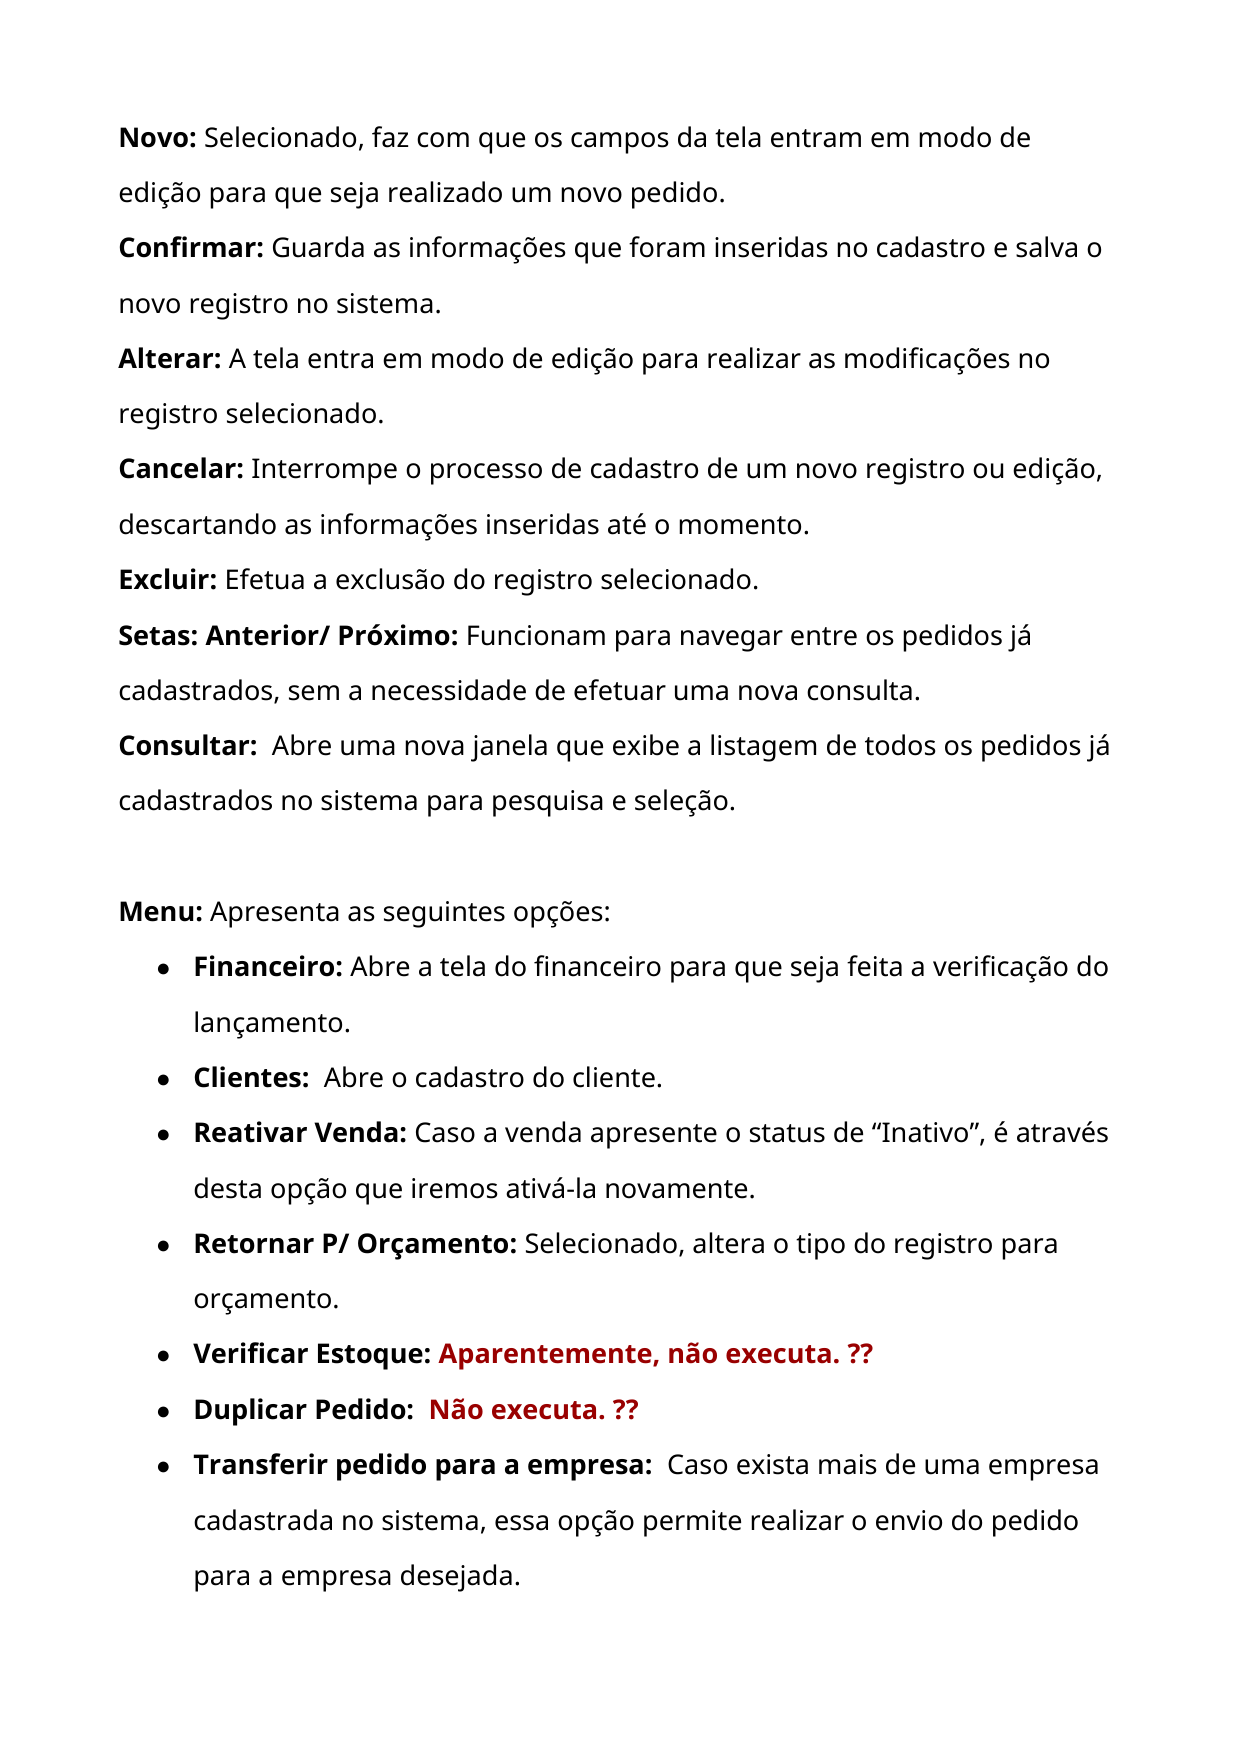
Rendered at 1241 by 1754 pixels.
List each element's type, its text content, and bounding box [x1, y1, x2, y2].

list Retornar P/ Orçamento: Selecionado, altera o tipo do registro para orçamento. [156, 1224, 1122, 1317]
list Financeiro: Abre a tela do financeiro para que seja feita a verificação do lançamento. [156, 948, 1122, 1040]
list Transferir pedido para a empresa: Caso exista mais de uma empresa cadastrada no sistema, essa opção permite realizar o envio do pedido para a empresa desejada. [156, 1446, 1122, 1593]
text Cancelar: Interrompe o processo de cadastro de um novo registro ou edição, descartando as informações inseridas até o momento. [118, 450, 1122, 542]
text Menu: Apresenta as seguintes opções: [118, 892, 1122, 929]
text Alterar: A tela entra em modo de edição para realizar as modificações no registro selecionado. [118, 339, 1122, 432]
list Duplicar Pedido: Não executa. ?? [156, 1390, 1122, 1427]
list Clientes: Abre o cadastro do cliente. [156, 1058, 1122, 1095]
list Verificar Estoque: Aparentemente, não executa. ?? [156, 1335, 1122, 1372]
text Consultar: Abre uma nova janela que exibe a listagem de todos os pedidos já cadastrados no sistema para pesquisa e seleção. [118, 727, 1122, 819]
text Setas: Anterior/ Próximo: Funcionam para navegar entre os pedidos já cadastrados, sem a necessidade de efetuar uma nova consulta. [118, 616, 1122, 708]
text Excluir: Efetua a exclusão do registro selecionado. [118, 561, 1122, 597]
text Novo: Selecionado, faz com que os campos da tela entram em modo de edição para que seja realizado um novo pedido. [118, 118, 1122, 210]
list Reativar Venda: Caso a venda apresente o status de “Inativo”, é através desta opção que iremos ativá-la novamente. [156, 1114, 1122, 1206]
text Confirmar: Guarda as informações que foram inseridas no cadastro e salva o novo registro no sistema. [118, 229, 1122, 321]
